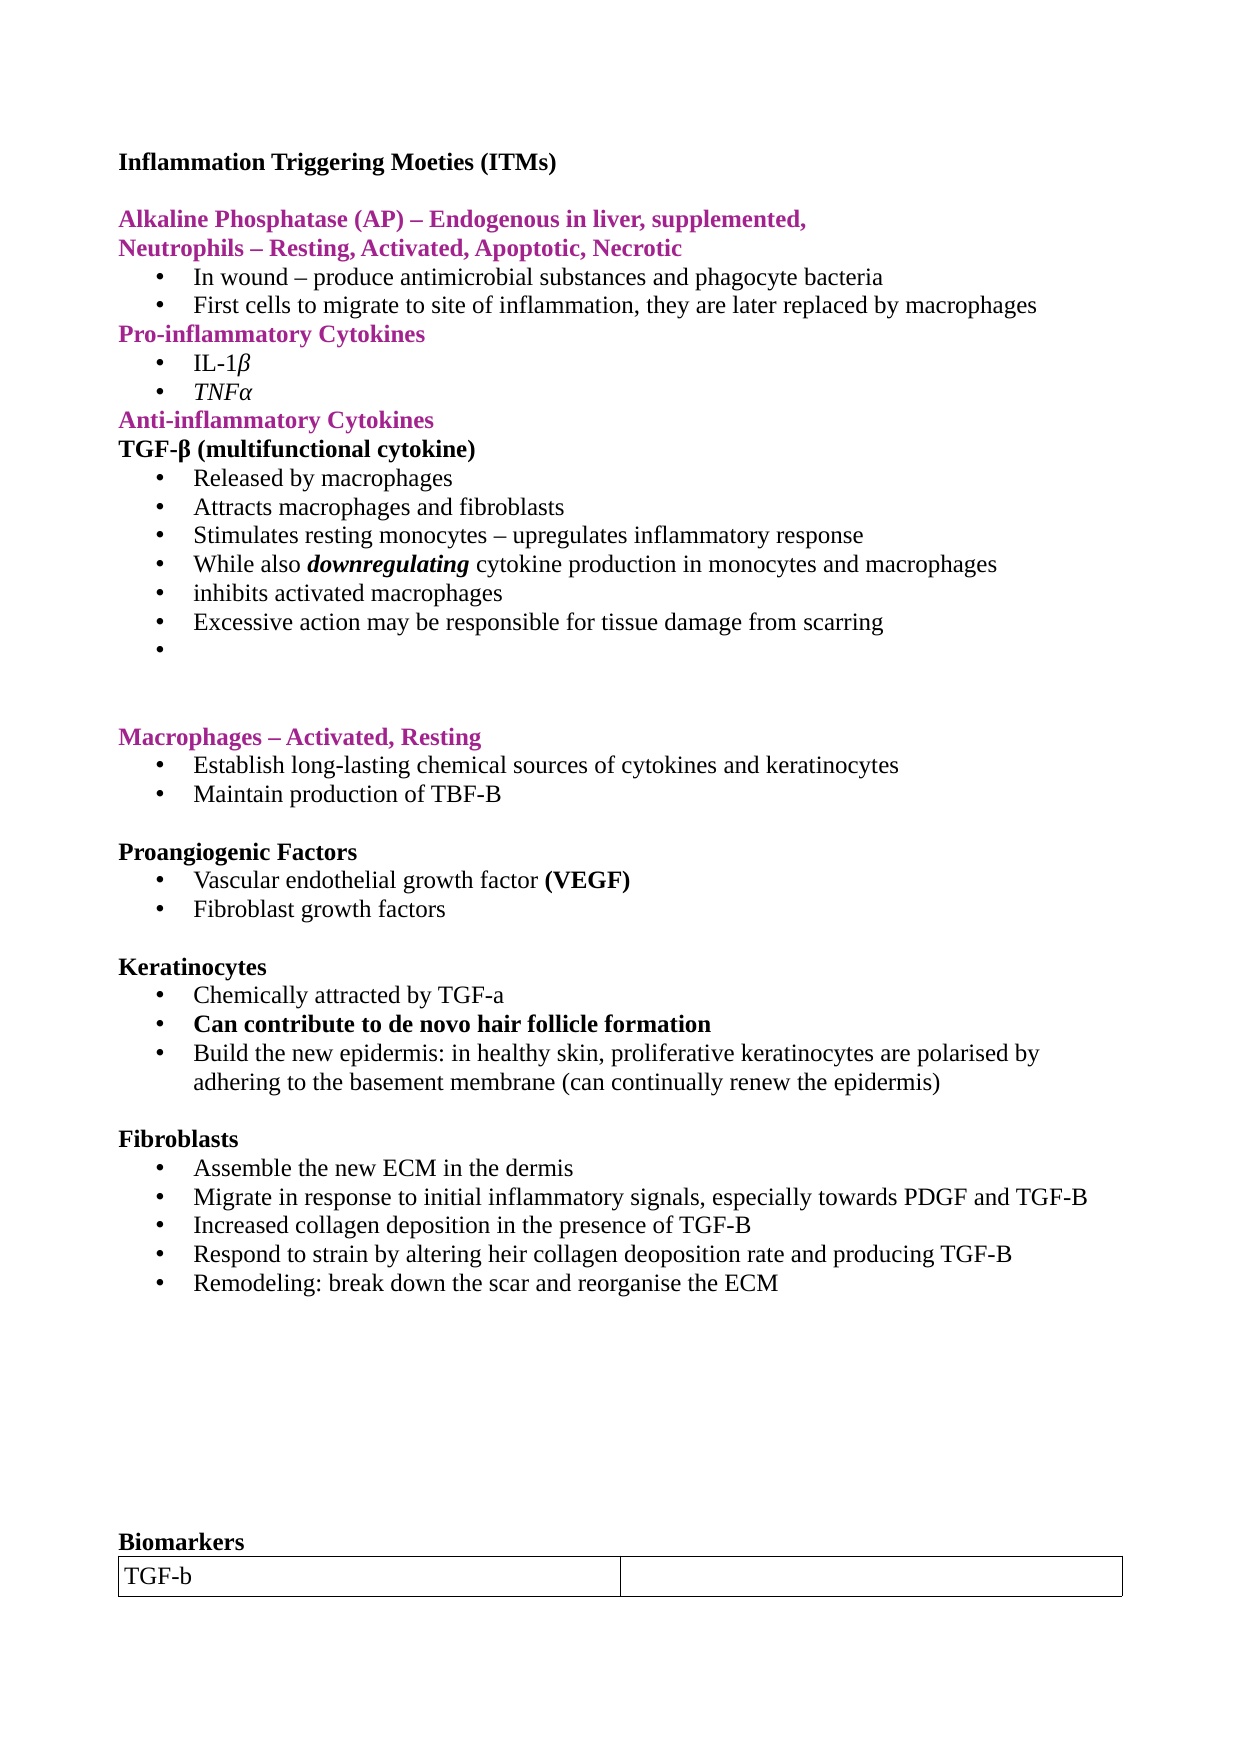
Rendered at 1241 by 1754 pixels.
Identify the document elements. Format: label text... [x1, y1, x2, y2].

text Inflammation Triggering Moeties (ITMs) [118, 147, 1122, 176]
list Establish long-lasting chemical sources of cytokines and keratinocytes [156, 751, 1122, 779]
text Macrophages – Activated, Resting [118, 722, 1122, 751]
list Vascular endothelial growth factor (VEGF) [156, 866, 1122, 894]
list Excessive action may be responsible for tissue damage from scarring [156, 607, 1122, 636]
text Alkaline Phosphatase (AP) – Endogenous in liver, supplemented, [118, 204, 1122, 233]
list While also downregulating cytokine production in monocytes and macrophages [156, 549, 1122, 578]
list First cells to migrate to site of inflammation, they are later replaced by macrophages [156, 291, 1122, 319]
list In wound – produce antimicrobial substances and phagocyte bacteria [156, 262, 1122, 291]
list Migrate in response to initial inflammatory signals, especially towards PDGF and TGF-B [156, 1182, 1122, 1211]
text Proangiogenic Factors [118, 837, 1122, 866]
text Biomarkers [118, 1527, 1122, 1556]
list Fibroblast growth factors [156, 894, 1122, 923]
list inhibits activated macrophages [156, 578, 1122, 607]
text Fibroblasts [118, 1124, 1122, 1153]
table_header TGF-b [119, 1557, 620, 1596]
list Maintain production of TBF-B [156, 779, 1122, 808]
list Attracts macrophages and fibroblasts [156, 492, 1122, 521]
table_header [621, 1557, 1122, 1596]
list TNFα [156, 377, 1122, 406]
list IL-1β [156, 348, 1122, 377]
text TGF-β (multifunctional cytokine) [118, 434, 1122, 463]
list Chemically attracted by TGF-a [156, 981, 1122, 1009]
text Pro-inflammatory Cytokines [118, 319, 1122, 348]
list Remodeling: break down the scar and reorganise the ECM [156, 1268, 1122, 1297]
list Respond to strain by altering heir collagen deoposition rate and producing TGF-B [156, 1239, 1122, 1268]
text Neutrophils – Resting, Activated, Apoptotic, Necrotic [118, 233, 1122, 262]
list Build the new epidermis: in healthy skin, proliferative keratinocytes are polarised by adhering to the basement membrane (can continually renew the epidermis) [156, 1038, 1122, 1096]
text Keratinocytes [118, 952, 1122, 981]
text Anti-inflammatory Cytokines [118, 406, 1122, 434]
list Assemble the new ECM in the dermis [156, 1153, 1122, 1182]
list Released by macrophages [156, 463, 1122, 492]
list Increased collagen deposition in the presence of TGF-B [156, 1211, 1122, 1239]
list Can contribute to de novo hair follicle formation [156, 1009, 1122, 1038]
list Stimulates resting monocytes – upregulates inflammatory response [156, 521, 1122, 549]
